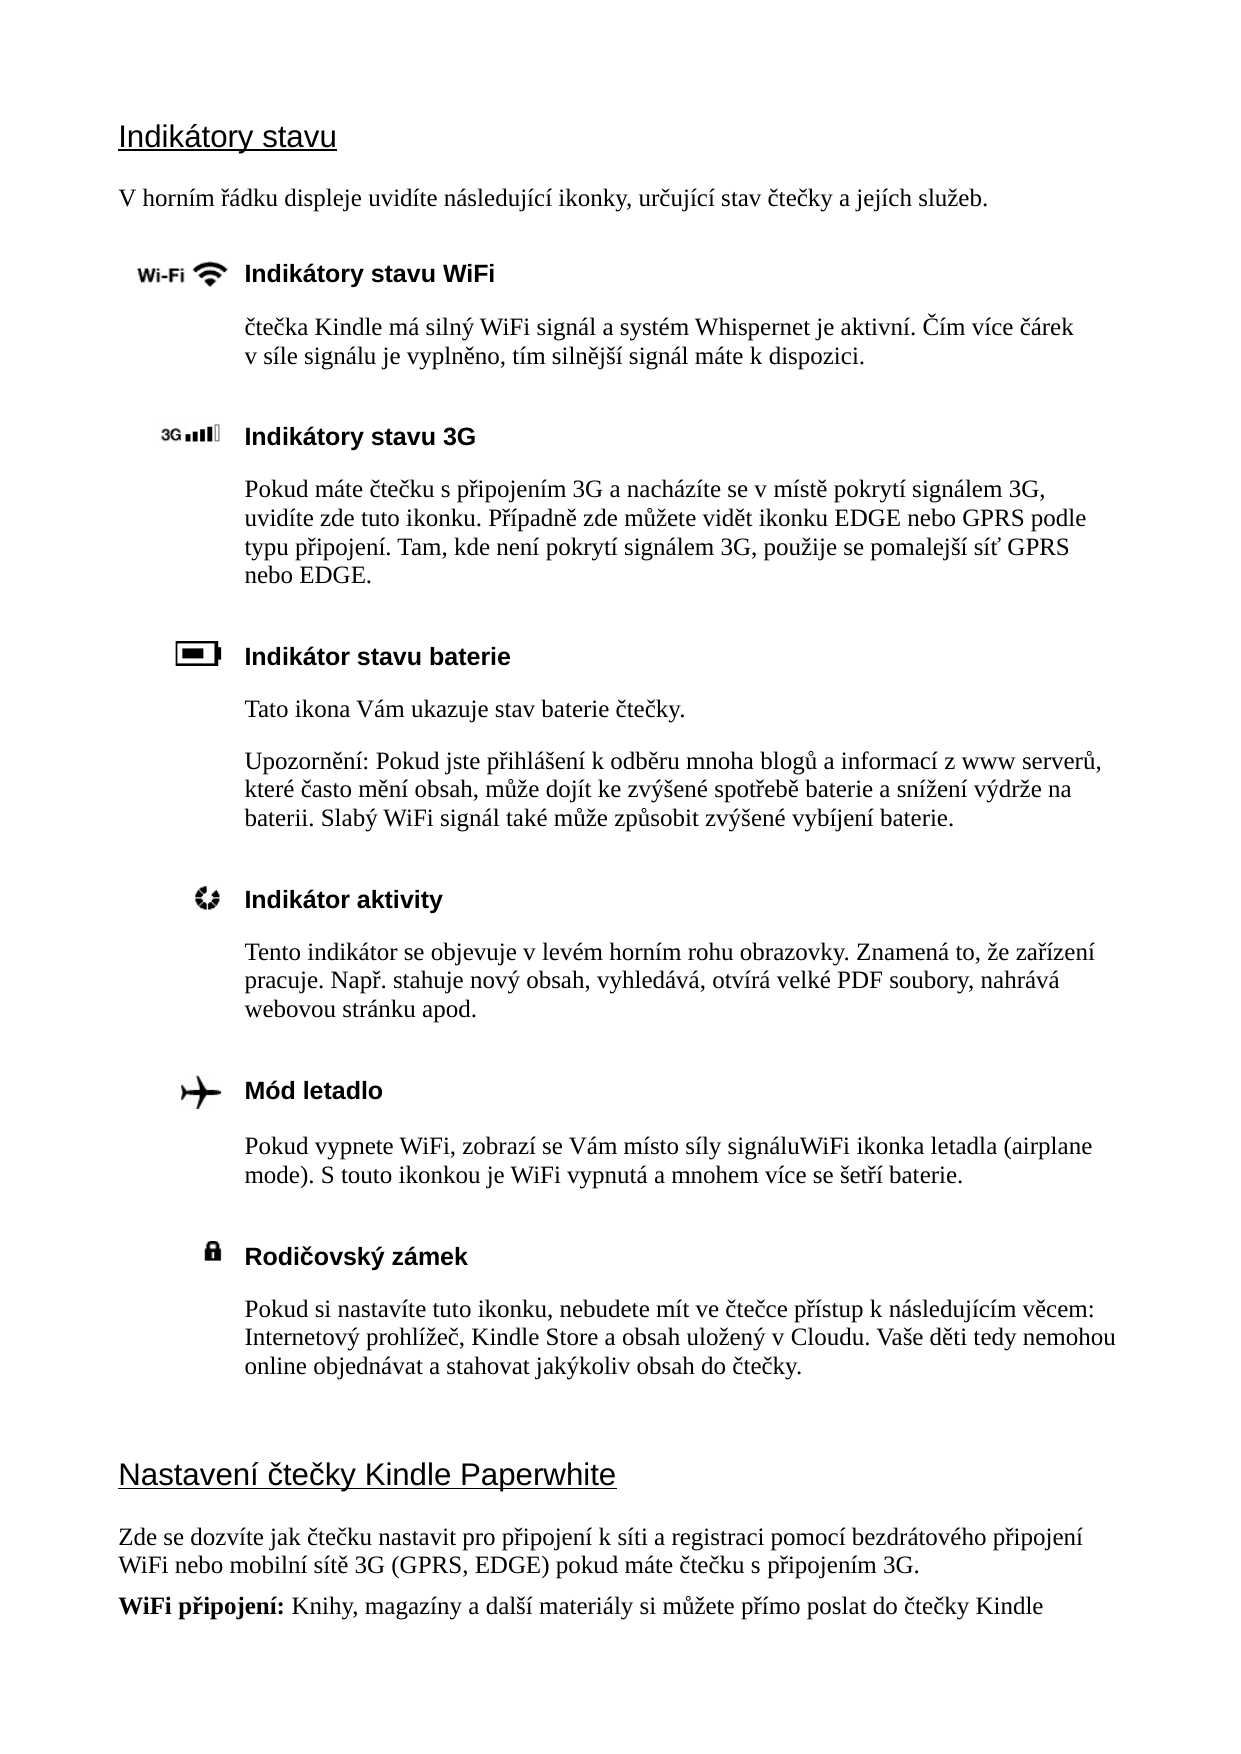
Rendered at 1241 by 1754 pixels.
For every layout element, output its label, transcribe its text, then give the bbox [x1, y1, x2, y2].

table_cell [118, 1126, 238, 1206]
picture [204, 1241, 222, 1262]
table_cell Mód letadlo [239, 1041, 1122, 1126]
table_cell [118, 740, 238, 849]
table_cell Tato ikona Vám ukazuje stav baterie čtečky. [239, 688, 1122, 740]
table_cell [118, 931, 238, 1041]
table_cell Tento indikátor se objevuje v levém horním rohu obrazovky. Znamená to, že zařízení pracuje. Např. stahuje nový obsah, vyhledává, otvírá velké PDF soubory, nahrává webovou stránku apod. [239, 931, 1122, 1041]
picture [135, 259, 230, 289]
table_cell Upozornění: Pokud jste přihlášení k odběru mnoha blogů a informací z www serverů, které často mění obsah, může dojít ke zvýšené spotřebě baterie a snížení výdrže na baterii. Slabý WiFi signál také může způsobit zvýšené vybíjení baterie. [239, 740, 1122, 849]
text V horním řádku displeje uvidíte následující ikonky, určující stav čtečky a jejích služeb. [118, 183, 1122, 212]
table_header [118, 224, 238, 306]
table_cell čtečka Kindle má silný WiFi signál a systém Whispernet je aktivní. Čím více čárek v síle signálu je vyplněno, tím silnější signál máte k dispozici. [239, 306, 1122, 387]
table_cell [118, 1206, 238, 1288]
picture [193, 884, 222, 912]
table_cell [118, 469, 238, 607]
table_cell [118, 1041, 238, 1126]
table_cell Pokud máte čtečku s připojením 3G a nacházíte se v místě pokrytí signálem 3G, uvidíte zde tuto ikonku. Případně zde můžete vidět ikonku EDGE nebo GPRS podle typu připojení. Tam, kde není pokrytí signálem 3G, použije se pomalejší síť GPRS nebo EDGE. [239, 469, 1122, 607]
text WiFi připojení: Knihy, magazíny a další materiály si můžete přímo poslat do čtečky Kindle [118, 1591, 1122, 1620]
table_cell [118, 387, 238, 468]
table_cell [118, 688, 238, 740]
picture [175, 641, 222, 666]
table_cell Indikátor stavu baterie [239, 607, 1122, 688]
table_header Indikátory stavu WiFi [239, 224, 1122, 306]
table_cell [118, 607, 238, 688]
table_cell Rodičovský zámek [239, 1206, 1122, 1288]
text Zde se dozvíte jak čtečku nastavit pro připojení k síti a registraci pomocí bezdrátového připojení WiFi nebo mobilní sítě 3G (GPRS, EDGE) pokud máte čtečku s připojením 3G. [118, 1522, 1122, 1579]
table_cell Pokud si nastavíte tuto ikonku, nebudete mít ve čtečce přístup k následujícím věcem: Internetový prohlížeč, Kindle Store a obsah uložený v Cloudu. Vaše děti tedy nemohou online objednávat a stahovat jakýkoliv obsah do čtečky. [239, 1288, 1122, 1397]
subtitle Indikátory stavu [118, 118, 1122, 154]
picture [159, 422, 222, 444]
table_cell [118, 306, 238, 387]
picture [180, 1075, 222, 1109]
subtitle Nastavení čtečky Kindle Paperwhite [118, 1456, 1122, 1492]
table_cell Indikátory stavu 3G [239, 387, 1122, 468]
table_cell Indikátor aktivity [239, 850, 1122, 931]
table_cell [118, 1288, 238, 1397]
table_cell Pokud vypnete WiFi, zobrazí se Vám místo síly signáluWiFi ikonka letadla (airplane mode). S touto ikonkou je WiFi vypnutá a mnohem více se šetří baterie. [239, 1126, 1122, 1206]
table_cell [118, 850, 238, 931]
